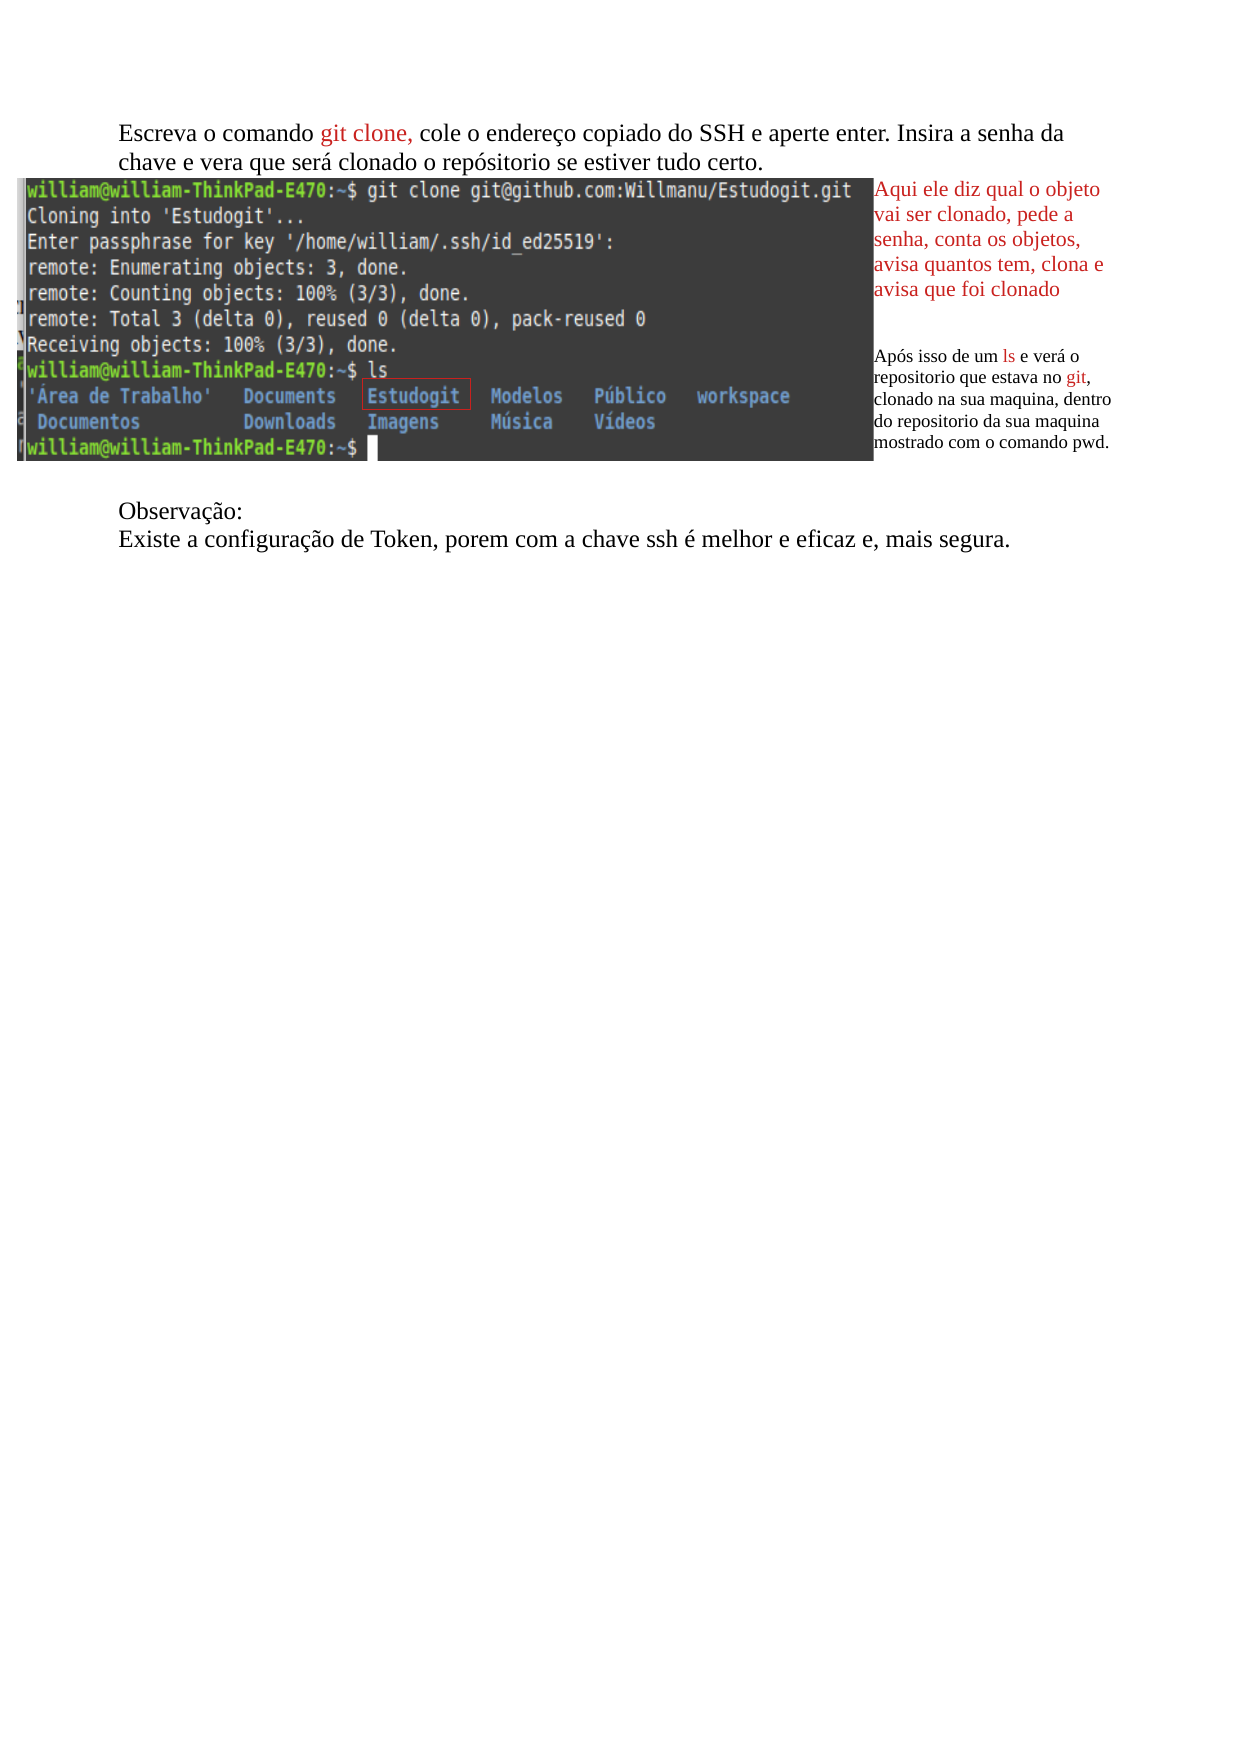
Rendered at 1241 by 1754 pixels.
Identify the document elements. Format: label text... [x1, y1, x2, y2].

text Escreva o comando git clone, cole o endereço copiado do SSH e aperte enter. Insira a senha da chave e vera que será clonado o repósitorio se estiver tudo certo. [118, 118, 1122, 176]
text Existe a configuração de Token, porem com a chave ssh é melhor e eficaz e, mais segura. [118, 524, 1122, 553]
text Após isso de um ls e verá o repositorio que estava no git, clonado na sua maquina, dentro do repositorio da sua maquina mostrado com o comando pwd. [874, 345, 1122, 453]
text Aqui ele diz qual o objeto vai ser clonado, pede a senha, conta os objetos, avisa quantos tem, clona e avisa que foi clonado [118, 176, 1122, 302]
text Observação: [118, 496, 1122, 524]
picture [17, 178, 874, 461]
